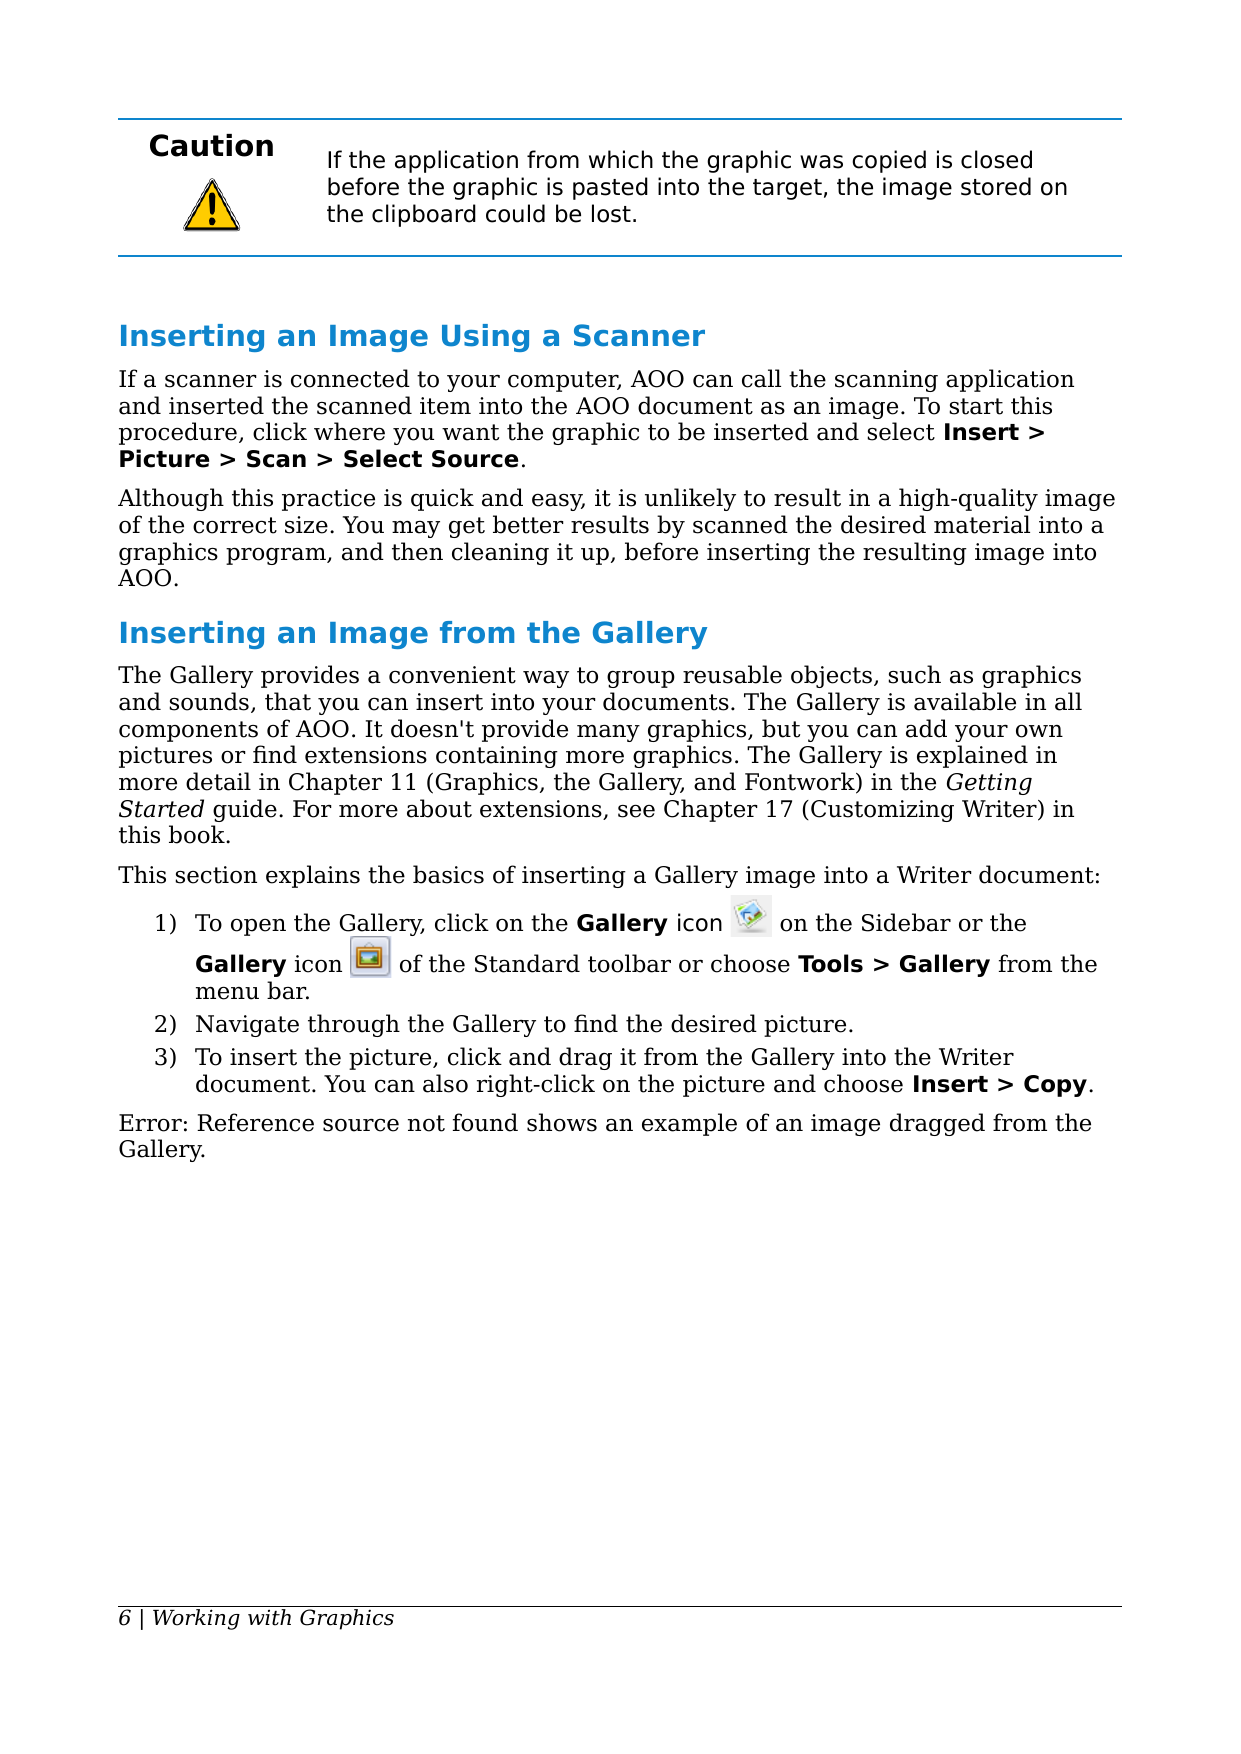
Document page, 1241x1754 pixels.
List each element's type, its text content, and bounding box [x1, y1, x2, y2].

list This section explains the basics of inserting a Gallery image into a Writer document: [118, 862, 1122, 888]
table_header Caution [118, 120, 305, 255]
list To insert the picture, click and drag it from the Gallery into the Writer document. You can also right-click on the picture and choose Insert > Copy. [177, 1044, 1122, 1097]
list To open the Gallery, click on the Gallery icon on the Sidebar or the Gallery icon of the Standard toolbar or choose Tools > Gallery from the menu bar. [177, 895, 1122, 1005]
list Navigate through the Gallery to find the desired picture. [177, 1011, 1122, 1038]
picture [179, 174, 244, 235]
table_header If the application from which the graphic was copied is closed before the graphic is pasted into the target, the image stored on the clipboard could be lost. [305, 120, 1122, 255]
text Error: Reference source not found shows an example of an image dragged from the Gallery. [118, 1110, 1122, 1163]
picture [350, 936, 392, 978]
text The Gallery provides a convenient way to group reusable objects, such as graphics and sounds, that you can insert into your documents. The Gallery is available in all components of AOO. It doesn't provide many graphics, but you can add your own pictures or find extensions containing more graphics. The Gallery is explained in more detail in Chapter 11 (Graphics, the Gallery, and Fontwork) in the Getting Started guide. For more about extensions, see Chapter 17 (Customizing Writer) in this book. [118, 663, 1122, 849]
picture [730, 895, 772, 937]
text Although this practice is quick and easy, it is unlikely to result in a high-quality image of the correct size. You may get better results by scanned the desired material into a graphics program, and then cleaning it up, before inserting the resulting image into AOO. [118, 485, 1122, 592]
text If a scanner is connected to your computer, AOO can call the scanning application and inserted the scanned item into the AOO document as an image. To start this procedure, click where you want the graphic to be inserted and select Insert > Picture > Scan > Select Source. [118, 366, 1122, 473]
subtitle Inserting an Image Using a Scanner [118, 320, 1122, 354]
subtitle Inserting an Image from the Gallery [118, 616, 1122, 650]
